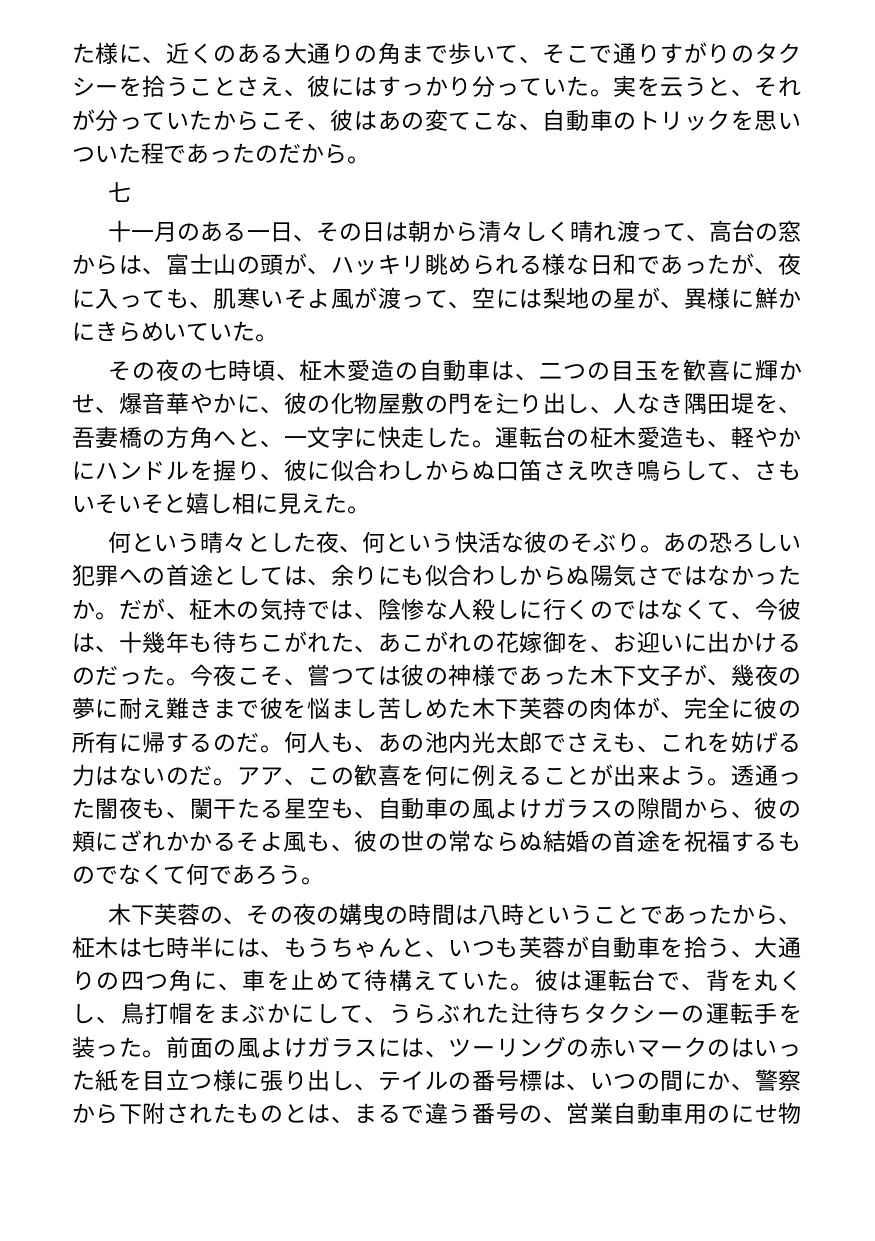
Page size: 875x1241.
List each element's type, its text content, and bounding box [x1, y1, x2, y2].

text 木下芙蓉の、その夜の媾曳の時間は八時ということであったから、柾木は七時半には、もうちゃんと、いつも芙蓉が自動車を拾う、大通りの四つ角に、車を止めて待構えていた。彼は運転台で、背を丸くし、鳥打帽をまぶかにして、うらぶれた辻待ちタクシーの運転手を装った。前面の風よけガラスには、ツーリングの赤いマークのはいった紙を目立つ様に張り出し、テイルの番号標は、いつの間にか、警察から下附されたものとは、まるで違う番号の、営業自動車用のにせ物 [72, 896, 802, 1129]
text 十一月のある一日、その日は朝から清々しく晴れ渡って、高台の窓からは、富士山の頭が、ハッキリ眺められる様な日和であったが、夜に入っても、肌寒いそよ風が渡って、空には梨地の星が、異様に鮮かにきらめいていた。 [72, 214, 802, 347]
text その夜の七時頃、柾木愛造の自動車は、二つの目玉を歓喜に輝かせ、爆音華やかに、彼の化物屋敷の門を辷り出し、人なき隅田堤を、吾妻橋の方角へと、一文字に快走した。運転台の柾木愛造も、軽やかにハンドルを握り、彼に似合わしからぬ口笛さえ吹き鳴らして、さもいそいそと嬉し相に見えた。 [72, 353, 802, 519]
text 何という晴々とした夜、何という快活な彼のそぶり。あの恐ろしい犯罪への首途としては、余りにも似合わしからぬ陽気さではなかったか。だが、柾木の気持では、陰惨な人殺しに行くのではなくて、今彼は、十幾年も待ちこがれた、あこがれの花嫁御を、お迎いに出かけるのだった。今夜こそ、嘗つては彼の神様であった木下文子が、幾夜の夢に耐え難きまで彼を悩まし苦しめた木下芙蓉の肉体が、完全に彼の所有に帰するのだ。何人も、あの池内光太郎でさえも、これを妨げる力はないのだ。アア、この歓喜を何に例えることが出来よう。透通った闇夜も、闌干たる星空も、自動車の風よけガラスの隙間から、彼の頬にざれかかるそよ風も、彼の世の常ならぬ結婚の首途を祝福するものでなくて何であろう。 [72, 525, 802, 891]
text 七 [72, 175, 802, 208]
text た様に、近くのある大通りの角まで歩いて、そこで通りすがりのタクシーを拾うことさえ、彼にはすっかり分っていた。実を云うと、それが分っていたからこそ、彼はあの変てこな、自動車のトリックを思いついた程であったのだから。 [72, 36, 802, 169]
